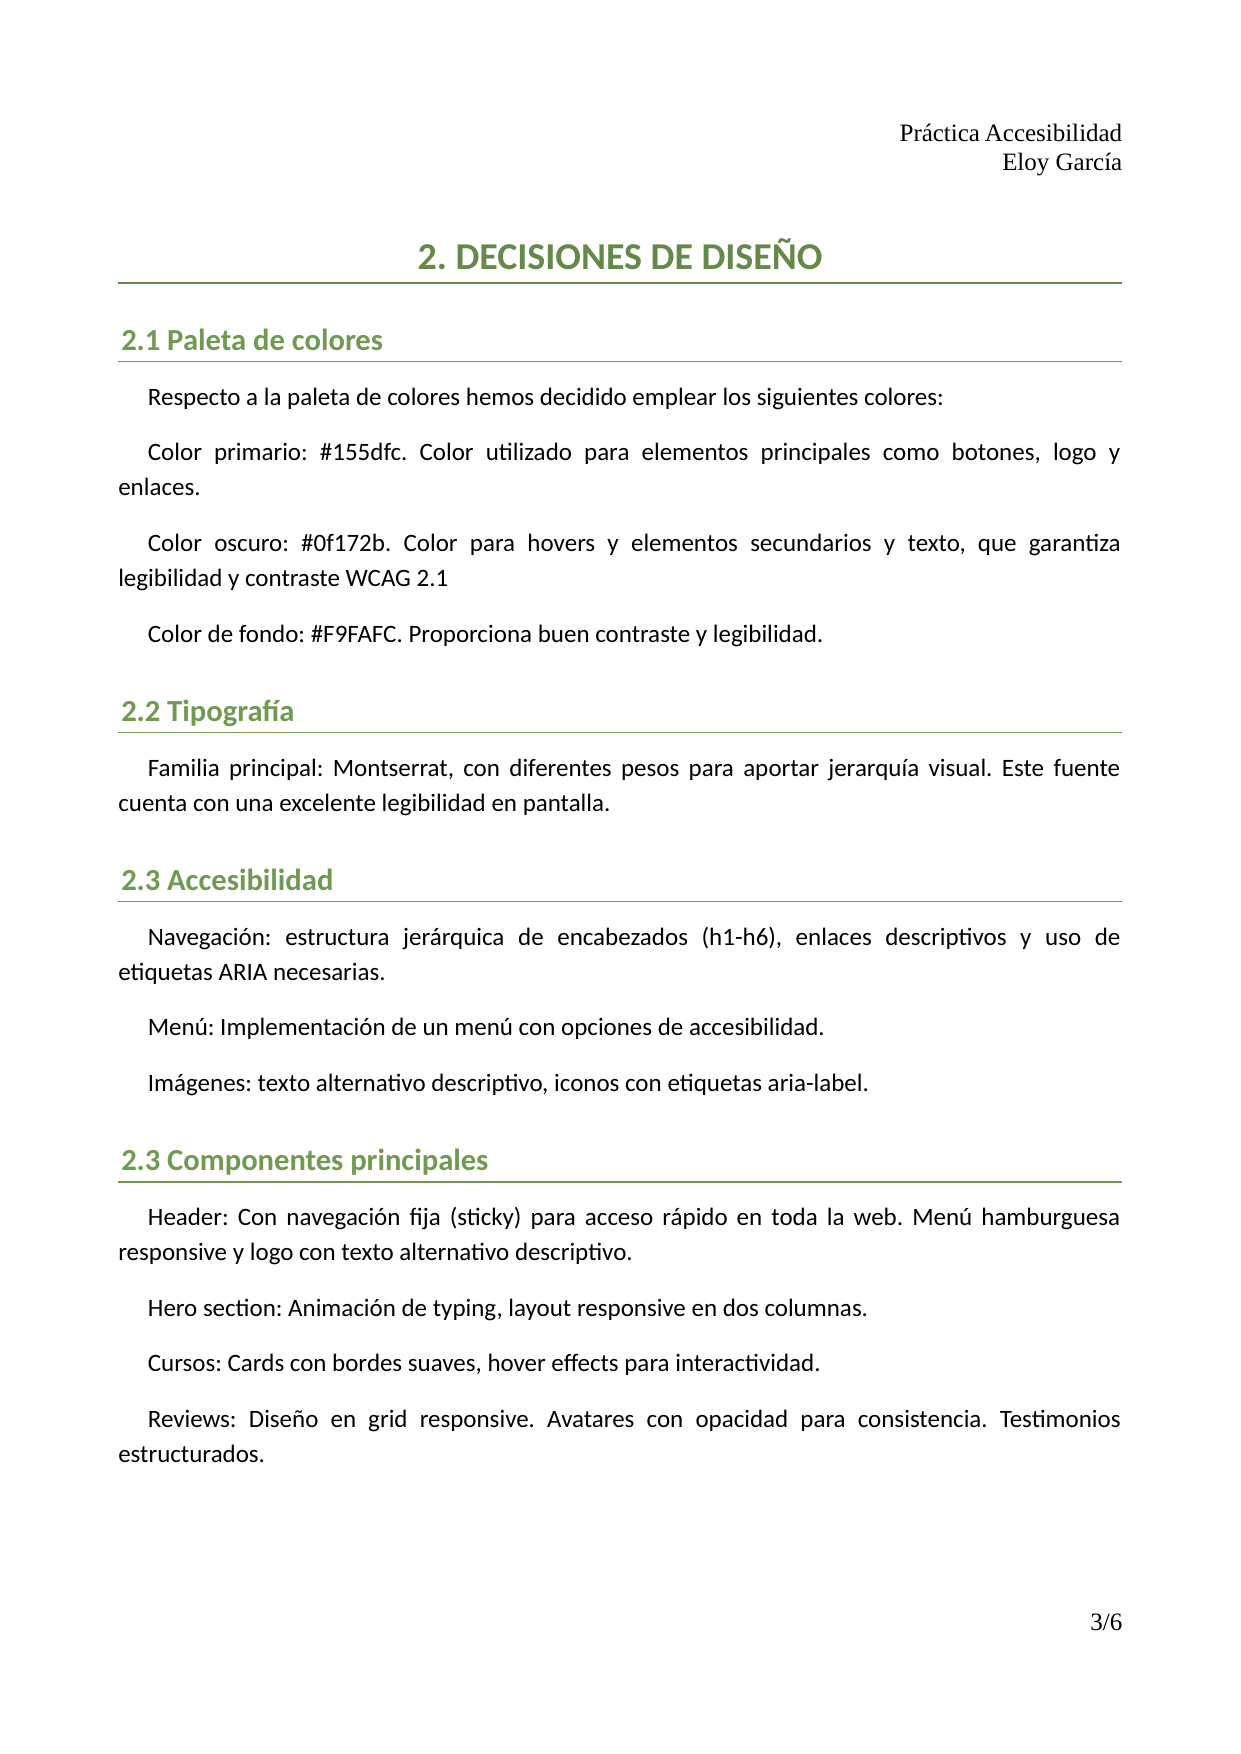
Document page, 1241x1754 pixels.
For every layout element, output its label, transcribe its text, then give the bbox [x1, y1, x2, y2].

text Hero section: Animación de typing, layout responsive en dos columnas. [118, 1292, 1122, 1322]
subtitle 2.2 Tipografía [118, 689, 1122, 732]
subtitle 2.3 Componentes principales [118, 1138, 1122, 1181]
subtitle 2.3 Accesibilidad [118, 857, 1122, 901]
text Reviews: Diseño en grid responsive. Avatares con opacidad para consistencia. Testimonios estructurados. [118, 1403, 1122, 1469]
subtitle 2. DECISIONES DE DISEÑO [118, 230, 1122, 282]
text Familia principal: Montserrat, con diferentes pesos para aportar jerarquía visual. Este fuente cuenta con una excelente legibilidad en pantalla. [118, 752, 1122, 817]
text Cursos: Cards con bordes suaves, hover effects para interactividad. [118, 1347, 1122, 1378]
subtitle 2.1 Paleta de colores [118, 318, 1122, 361]
text Imágenes: texto alternativo descriptivo, iconos con etiquetas aria-label. [118, 1067, 1122, 1098]
text Header: Con navegación fija (sticky) para acceso rápido en toda la web. Menú hamburguesa responsive y logo con texto alternativo descriptivo. [118, 1201, 1122, 1267]
text Color de fondo: #F9FAFC. Proporciona buen contraste y legibilidad. [118, 618, 1122, 648]
text Color primario: #155dfc. Color utilizado para elementos principales como botones, logo y enlaces. [118, 437, 1122, 502]
text Respecto a la paleta de colores hemos decidido emplear los siguientes colores: [118, 381, 1122, 411]
text Menú: Implementación de un menú con opciones de accesibilidad. [118, 1011, 1122, 1042]
text Navegación: estructura jerárquica de encabezados (h1-h6), enlaces descriptivos y uso de etiquetas ARIA necesarias. [118, 921, 1122, 986]
text Color oscuro: #0f172b. Color para hovers y elementos secundarios y texto, que garantiza legibilidad y contraste WCAG 2.1 [118, 527, 1122, 593]
